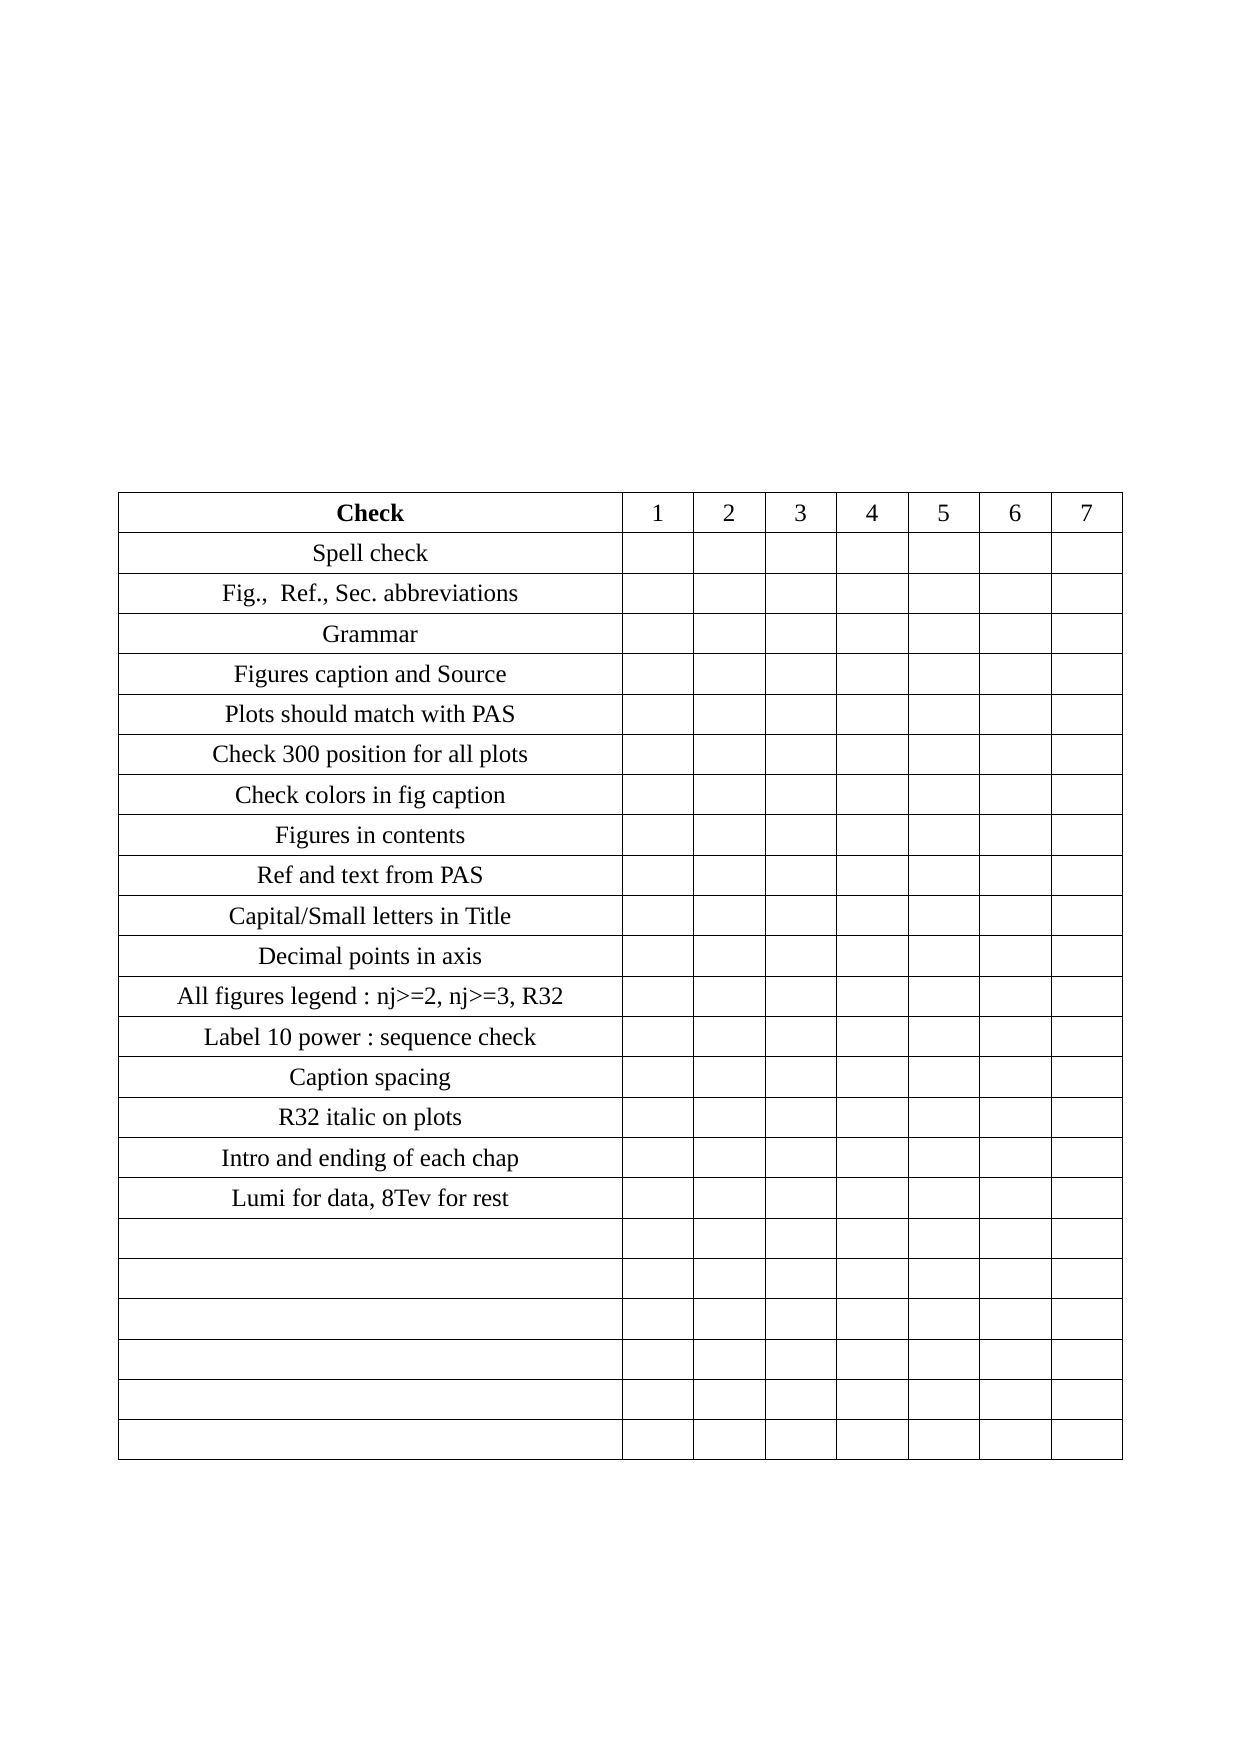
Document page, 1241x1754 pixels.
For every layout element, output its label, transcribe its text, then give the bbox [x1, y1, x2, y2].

table_cell [119, 1259, 622, 1298]
table_cell [623, 1098, 693, 1137]
table_cell [837, 896, 908, 935]
table_cell [623, 1380, 693, 1419]
table_cell [766, 1299, 836, 1338]
table_cell [980, 1138, 1051, 1177]
table_cell [837, 1219, 908, 1258]
table_cell [909, 1098, 979, 1137]
table_cell [909, 1057, 979, 1097]
table_cell [909, 815, 979, 855]
table_cell [1052, 1178, 1122, 1217]
table_cell [623, 1138, 693, 1177]
table_cell [909, 1219, 979, 1258]
table_cell [623, 1219, 693, 1258]
table_cell [623, 856, 693, 895]
table_header Check [119, 493, 622, 532]
table_cell [980, 1219, 1051, 1258]
table_cell [909, 533, 979, 572]
table_cell [980, 977, 1051, 1016]
table_cell [1052, 735, 1122, 774]
table_cell [694, 815, 765, 855]
table_cell [980, 815, 1051, 855]
table_cell [909, 1340, 979, 1379]
table_cell [694, 1138, 765, 1177]
table_cell Plots should match with PAS [119, 695, 622, 734]
table_cell [766, 1219, 836, 1258]
table_cell [1052, 1017, 1122, 1056]
table_cell [694, 1098, 765, 1137]
table_cell Spell check [119, 533, 622, 572]
table_header 6 [980, 493, 1051, 532]
table_cell [766, 936, 836, 976]
table_cell [909, 574, 979, 613]
table_cell [837, 1057, 908, 1097]
table_cell [909, 654, 979, 693]
table_cell [119, 1340, 622, 1379]
table_cell [694, 775, 765, 814]
table_cell [694, 1017, 765, 1056]
table_cell [694, 735, 765, 774]
table_cell Intro and ending of each chap [119, 1138, 622, 1177]
table_cell [909, 614, 979, 653]
table_header 3 [766, 493, 836, 532]
table_cell [623, 1299, 693, 1338]
table_cell [1052, 1420, 1122, 1459]
table_cell [623, 775, 693, 814]
table_cell [694, 1057, 765, 1097]
table_cell [1052, 1340, 1122, 1379]
table_cell [623, 1259, 693, 1298]
table_header 1 [623, 493, 693, 532]
table_cell [1052, 977, 1122, 1016]
table_cell [694, 614, 765, 653]
table_cell [980, 654, 1051, 693]
table_cell [766, 695, 836, 734]
table_cell [909, 1138, 979, 1177]
table_header 4 [837, 493, 908, 532]
table_cell Grammar [119, 614, 622, 653]
table_header 2 [694, 493, 765, 532]
table_cell [623, 695, 693, 734]
table_cell [980, 614, 1051, 653]
table_cell [837, 614, 908, 653]
table_cell All figures legend : nj>=2, nj>=3, R32 [119, 977, 622, 1016]
table_cell Fig., Ref., Sec. abbreviations [119, 574, 622, 613]
table_cell [766, 775, 836, 814]
table_cell [837, 1098, 908, 1137]
table_cell [1052, 654, 1122, 693]
table_cell [1052, 533, 1122, 572]
table_cell [1052, 1219, 1122, 1258]
table_cell [623, 1178, 693, 1217]
table_cell [980, 1057, 1051, 1097]
table_cell [119, 1299, 622, 1338]
table_cell [837, 936, 908, 976]
table_cell [694, 1219, 765, 1258]
table_cell [766, 856, 836, 895]
table_cell [837, 1138, 908, 1177]
table_cell [694, 654, 765, 693]
table_cell Check 300 position for all plots [119, 735, 622, 774]
table_cell [623, 574, 693, 613]
table_cell [694, 1340, 765, 1379]
table_cell [837, 1178, 908, 1217]
table_cell [766, 1017, 836, 1056]
table_cell Caption spacing [119, 1057, 622, 1097]
table_cell [1052, 1138, 1122, 1177]
table_cell [837, 1340, 908, 1379]
table_cell [1052, 1098, 1122, 1137]
table_cell [909, 936, 979, 976]
table_cell [766, 1178, 836, 1217]
table_cell [766, 654, 836, 693]
table_cell [909, 1420, 979, 1459]
table_cell [119, 1219, 622, 1258]
table_cell [837, 1017, 908, 1056]
table_cell [837, 1420, 908, 1459]
table_cell [1052, 1299, 1122, 1338]
table_cell [623, 1017, 693, 1056]
table_cell [694, 533, 765, 572]
table_cell [694, 936, 765, 976]
table_cell [980, 856, 1051, 895]
table_cell [694, 1380, 765, 1419]
table_cell [623, 896, 693, 935]
table_cell [980, 775, 1051, 814]
table_cell [694, 695, 765, 734]
table_cell [909, 977, 979, 1016]
table_cell [1052, 1380, 1122, 1419]
table_cell [766, 614, 836, 653]
table_cell Check colors in fig caption [119, 775, 622, 814]
table_cell [694, 896, 765, 935]
table_cell [837, 1299, 908, 1338]
table_cell [837, 574, 908, 613]
table_cell [766, 815, 836, 855]
table_cell Decimal points in axis [119, 936, 622, 976]
table_cell [980, 533, 1051, 572]
table_cell [980, 735, 1051, 774]
table_cell Figures caption and Source [119, 654, 622, 693]
table_cell [623, 1420, 693, 1459]
table_cell [766, 735, 836, 774]
table_cell [909, 856, 979, 895]
table_cell [1052, 695, 1122, 734]
table_cell [837, 1259, 908, 1298]
table_cell [1052, 936, 1122, 976]
table_cell [694, 574, 765, 613]
table_cell [623, 1057, 693, 1097]
table_cell [1052, 775, 1122, 814]
table_cell [980, 1098, 1051, 1137]
table_cell [623, 533, 693, 572]
table_cell [694, 1259, 765, 1298]
table_cell [980, 1420, 1051, 1459]
table_cell [909, 1017, 979, 1056]
table_cell [837, 977, 908, 1016]
table_cell [980, 1340, 1051, 1379]
table_cell [1052, 614, 1122, 653]
table_cell [980, 1259, 1051, 1298]
table_cell [766, 1420, 836, 1459]
table_cell R32 italic on plots [119, 1098, 622, 1137]
table_cell [1052, 815, 1122, 855]
table_cell [909, 735, 979, 774]
table_cell [766, 977, 836, 1016]
table_cell [909, 1178, 979, 1217]
table_cell Lumi for data, 8Tev for rest [119, 1178, 622, 1217]
table_cell [1052, 856, 1122, 895]
table_header 5 [909, 493, 979, 532]
table_cell [837, 654, 908, 693]
table_cell [980, 1017, 1051, 1056]
table_cell [837, 735, 908, 774]
table_cell [980, 695, 1051, 734]
table_cell [623, 735, 693, 774]
table_cell [837, 695, 908, 734]
table_cell [980, 936, 1051, 976]
table_cell [837, 815, 908, 855]
table_cell Label 10 power : sequence check [119, 1017, 622, 1056]
table_cell [837, 856, 908, 895]
table_cell [837, 775, 908, 814]
table_cell [694, 856, 765, 895]
table_cell [837, 533, 908, 572]
table_cell [694, 1420, 765, 1459]
table_cell [623, 614, 693, 653]
table_cell [694, 977, 765, 1016]
table_cell [909, 695, 979, 734]
table_cell [766, 1098, 836, 1137]
table_cell [694, 1178, 765, 1217]
table_cell [623, 654, 693, 693]
table_header 7 [1052, 493, 1122, 532]
table_cell Ref and text from PAS [119, 856, 622, 895]
table_cell [766, 1057, 836, 1097]
table_cell Capital/Small letters in Title [119, 896, 622, 935]
table_cell [909, 1259, 979, 1298]
table_cell [837, 1380, 908, 1419]
table_cell [909, 896, 979, 935]
table_cell [623, 936, 693, 976]
table_cell [909, 1380, 979, 1419]
table_cell [766, 533, 836, 572]
table_cell [694, 1299, 765, 1338]
table_cell [623, 815, 693, 855]
table_cell [980, 1299, 1051, 1338]
table_cell [980, 574, 1051, 613]
table_cell [119, 1380, 622, 1419]
table_cell [623, 1340, 693, 1379]
table_cell [909, 775, 979, 814]
table_cell [1052, 1057, 1122, 1097]
table_cell [980, 1380, 1051, 1419]
table_cell [766, 1380, 836, 1419]
table_cell [980, 896, 1051, 935]
table_cell [980, 1178, 1051, 1217]
table_cell [766, 1259, 836, 1298]
table_cell [766, 1340, 836, 1379]
table_cell [1052, 896, 1122, 935]
table_cell [909, 1299, 979, 1338]
table_cell [1052, 1259, 1122, 1298]
table_cell [766, 1138, 836, 1177]
table_cell [119, 1420, 622, 1459]
table_cell [766, 896, 836, 935]
table_cell [1052, 574, 1122, 613]
table_cell [766, 574, 836, 613]
table_cell [623, 977, 693, 1016]
table_cell Figures in contents [119, 815, 622, 855]
